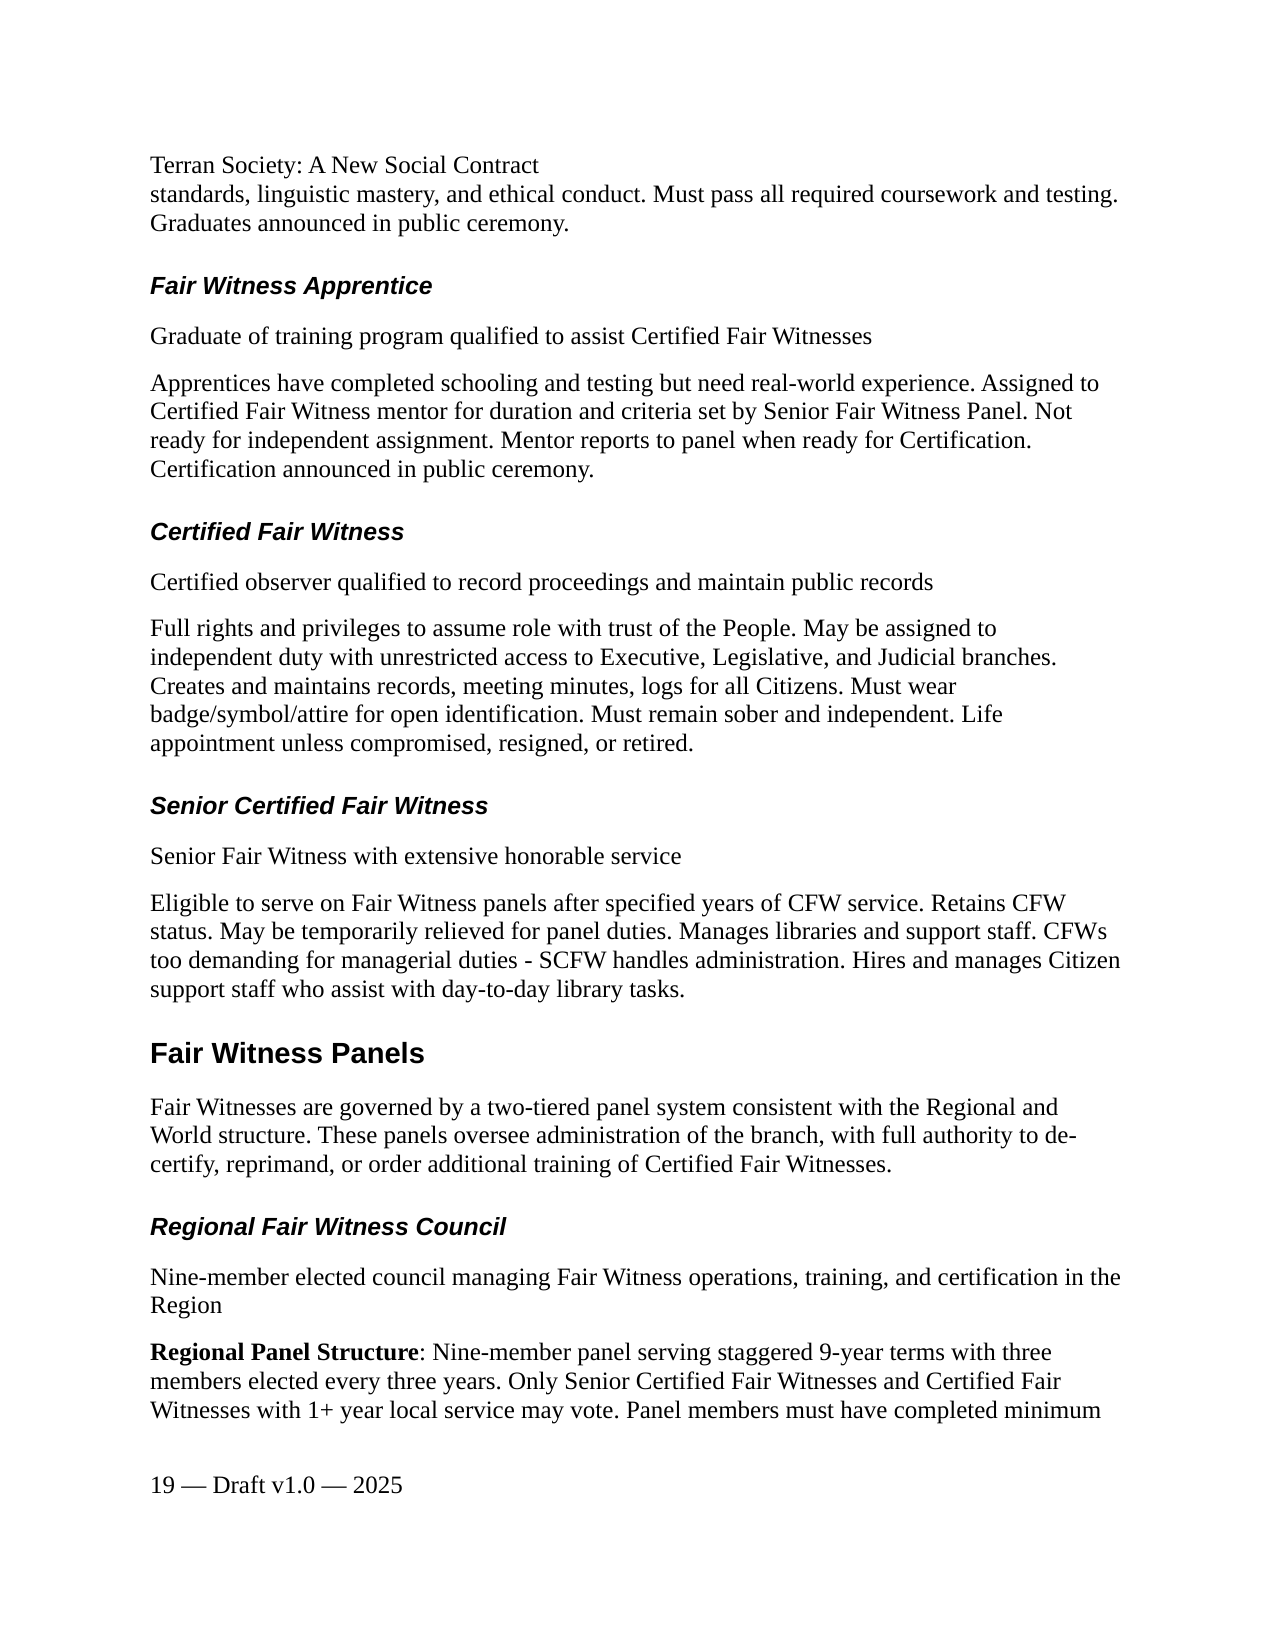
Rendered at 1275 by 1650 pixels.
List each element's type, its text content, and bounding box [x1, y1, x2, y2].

text Apprentices have completed schooling and testing but need real-world experience. Assigned to Certified Fair Witness mentor for duration and criteria set by Senior Fair Witness Panel. Not ready for independent assignment. Mentor reports to panel when ready for Certification. Certification announced in public ceremony. [150, 368, 1125, 483]
text standards, linguistic mastery, and ethical conduct. Must pass all required coursework and testing. Graduates announced in public ceremony. [150, 179, 1125, 237]
text Graduate of training program qualified to assist Certified Fair Witnesses [150, 321, 1125, 350]
text Senior Fair Witness with extensive honorable service [150, 841, 1125, 870]
text Nine-member elected council managing Fair Witness operations, training, and certification in the Region [150, 1262, 1125, 1319]
text Certified observer qualified to record proceedings and maintain public records [150, 567, 1125, 595]
text Eligible to serve on Fair Witness panels after specified years of CFW service. Retains CFW status. May be temporarily relieved for panel duties. Manages libraries and support staff. CFWs too demanding for managerial duties - SCFW handles administration. Hires and manages Citizen support staff who assist with day-to-day library tasks. [150, 888, 1125, 1003]
subtitle Certified Fair Witness [150, 517, 1125, 545]
subtitle Fair Witness Apprentice [150, 271, 1125, 299]
text Fair Witnesses are governed by a two-tiered panel system consistent with the Regional and World structure. These panels oversee administration of the branch, with full authority to de-certify, reprimand, or order additional training of Certified Fair Witnesses. [150, 1092, 1125, 1178]
text Regional Panel Structure: Nine-member panel serving staggered 9-year terms with three members elected every three years. Only Senior Certified Fair Witnesses and Certified Fair Witnesses with 1+ year local service may vote. Panel members must have completed minimum [150, 1337, 1125, 1423]
subtitle Regional Fair Witness Council [150, 1212, 1125, 1240]
subtitle Senior Certified Fair Witness [150, 791, 1125, 819]
text Full rights and privileges to assume role with trust of the People. May be assigned to independent duty with unrestricted access to Executive, Legislative, and Judicial branches. Creates and maintains records, meeting minutes, logs for all Citizens. Must wear badge/symbol/attire for open identification. Must remain sober and independent. Life appointment unless compromised, resigned, or retired. [150, 613, 1125, 757]
subtitle Fair Witness Panels [150, 1037, 1125, 1070]
